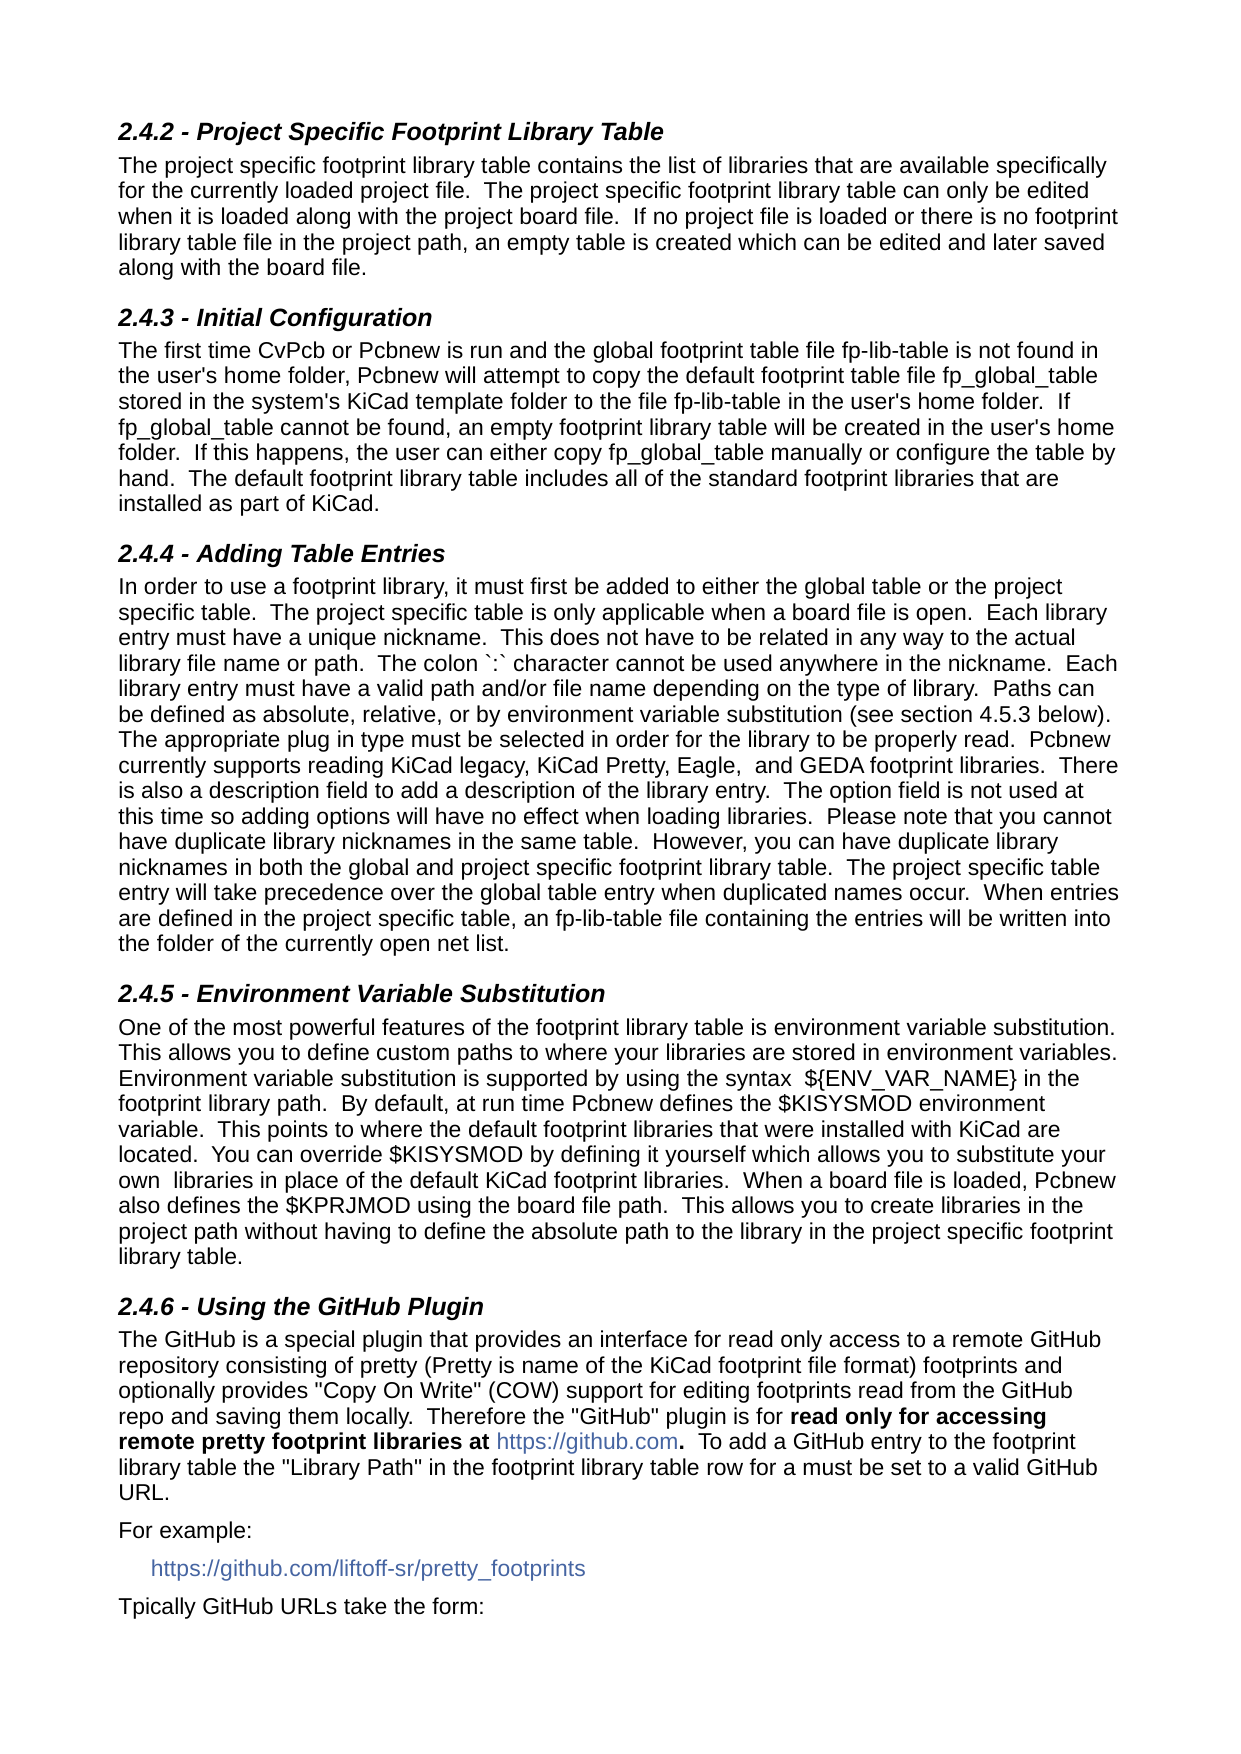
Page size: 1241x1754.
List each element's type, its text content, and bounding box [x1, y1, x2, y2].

text In order to use a footprint library, it must first be added to either the global table or the project specific table. The project specific table is only applicable when a board file is open. Each library entry must have a unique nickname. This does not have to be related in any way to the actual library file name or path. The colon `:` character cannot be used anywhere in the nickname. Each library entry must have a valid path and/or file name depending on the type of library. Paths can be defined as absolute, relative, or by environment variable substitution (see section 4.5.3 below). The appropriate plug in type must be selected in order for the library to be properly read. Pcbnew currently supports reading KiCad legacy, KiCad Pretty, Eagle, and GEDA footprint libraries. There is also a description field to add a description of the library entry. The option field is not used at this time so adding options will have no effect when loading libraries. Please note that you cannot have duplicate library nicknames in the same table. However, you can have duplicate library nicknames in both the global and project specific footprint library table. The project specific table entry will take precedence over the global table entry when duplicated names occur. When entries are defined in the project specific table, an fp-lib-table file containing the entries will be written into the folder of the currently open net list. [118, 574, 1122, 957]
text Tpically GitHub URLs take the form: [118, 1594, 1122, 1619]
subtitle Environment Variable Substitution [118, 980, 1122, 1008]
subtitle Using the GitHub Plugin [118, 1292, 1122, 1320]
text The first time CvPcb or Pcbnew is run and the global footprint table file fp-lib-table is not found in the user's home folder, Pcbnew will attempt to copy the default footprint table file fp_global_table stored in the system's KiCad template folder to the file fp-lib-table in the user's home folder. If fp_global_table cannot be found, an empty footprint library table will be created in the user's home folder. If this happens, the user can either copy fp_global_table manually or configure the table by hand. The default footprint library table includes all of the standard footprint libraries that are installed as part of KiCad. [118, 338, 1122, 516]
text The GitHub is a special plugin that provides an interface for read only access to a remote GitHub repository consisting of pretty (Pretty is name of the KiCad footprint file format) footprints and optionally provides "Copy On Write" (COW) support for editing footprints read from the GitHub repo and saving them locally. Therefore the "GitHub" plugin is for read only for accessing remote pretty footprint libraries at https://github.com. To add a GitHub entry to the footprint library table the "Library Path" in the footprint library table row for a must be set to a valid GitHub URL. [118, 1327, 1122, 1506]
subtitle Initial Configuration [118, 303, 1122, 331]
text The project specific footprint library table contains the list of libraries that are available specifically for the currently loaded project file. The project specific footprint library table can only be edited when it is loaded along with the project board file. If no project file is loaded or there is no footprint library table file in the project path, an empty table is created which can be edited and later saved along with the board file. [118, 153, 1122, 280]
subtitle Project Specific Footprint Library Table [118, 118, 1122, 146]
subtitle Adding Table Entries [118, 539, 1122, 567]
text For example: [118, 1518, 1122, 1543]
text One of the most powerful features of the footprint library table is environment variable substitution. This allows you to define custom paths to where your libraries are stored in environment variables. Environment variable substitution is supported by using the syntax ${ENV_VAR_NAME} in the footprint library path. By default, at run time Pcbnew defines the $KISYSMOD environment variable. This points to where the default footprint libraries that were installed with KiCad are located. You can override $KISYSMOD by defining it yourself which allows you to substitute your own libraries in place of the default KiCad footprint libraries. When a board file is loaded, Pcbnew also defines the $KPRJMOD using the board file path. This allows you to create libraries in the project path without having to define the absolute path to the library in the project specific footprint library table. [118, 1014, 1122, 1269]
text https://github.com/liftoff-sr/pretty_footprints [118, 1556, 1122, 1582]
